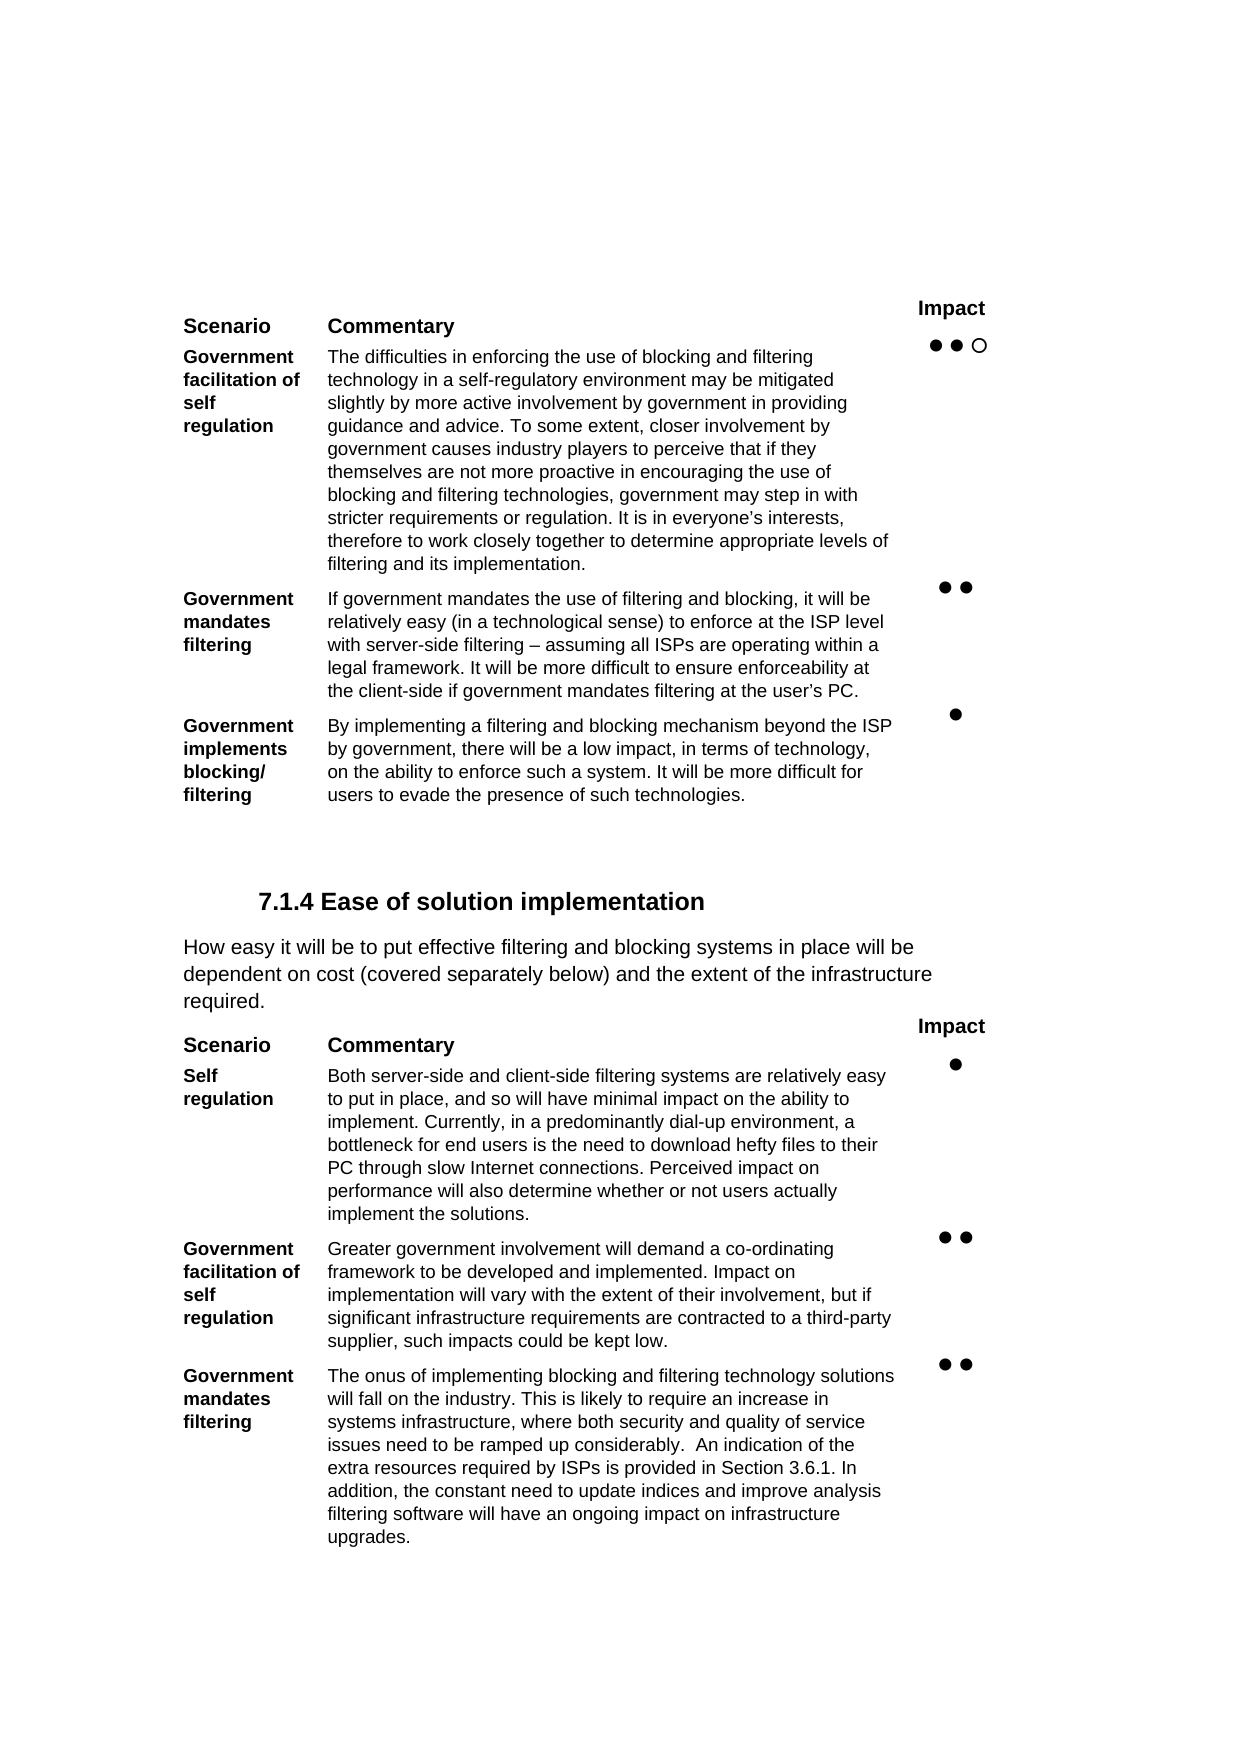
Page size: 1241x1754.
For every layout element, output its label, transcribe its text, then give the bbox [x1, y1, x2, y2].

table_cell The difficulties in enforcing the use of blocking and filtering technology in a self-regulatory environment may be mitigated slightly by more active involvement by government in providing guidance and advice. To some extent, closer involvement by government causes industry players to perceive that if they themselves are not more proactive in encouraging the use of blocking and filtering technologies, government may step in with stricter requirements or regulation. It is in everyone’s interests, therefore to work closely together to determine appropriate levels of filtering and its implementation. [316, 339, 907, 581]
table_cell Greater government involvement will demand a co-ordinating framework to be developed and implemented. Impact on implementation will vary with the extent of their involvement, but if significant infrastructure requirements are contracted to a third-party supplier, such impacts could be kept low. [316, 1231, 907, 1358]
table_cell The onus of implementing blocking and filtering technology solutions will fall on the industry. This is likely to require an increase in systems infrastructure, where both security and quality of service issues need to be ramped up considerably. An indication of the extra resources required by ISPs is provided in Section 3.6.1. In addition, the constant need to update indices and improve analysis filtering software will have an ongoing impact on infrastructure upgrades. [316, 1358, 907, 1554]
table_cell Government facilitation of self regulation [172, 339, 316, 581]
table_cell  [907, 1358, 1010, 1554]
table_cell Government mandates filtering [172, 1358, 316, 1554]
table_cell Government mandates filtering [172, 581, 316, 708]
table_cell  [907, 581, 1010, 708]
table_header Commentary [316, 1014, 907, 1058]
table_cell By implementing a filtering and blocking mechanism beyond the ISP by government, there will be a low impact, in terms of technology, on the ability to enforce such a system. It will be more difficult for users to evade the presence of such technologies. [316, 708, 907, 812]
table_cell Self regulation [172, 1058, 316, 1231]
table_header Impact [907, 1014, 1010, 1058]
table_cell If government mandates the use of filtering and blocking, it will be relatively easy (in a technological sense) to enforce at the ISP level with server-side filtering – assuming all ISPs are operating within a legal framework. It will be more difficult to ensure enforceability at the client-side if government mandates filtering at the user’s PC. [316, 581, 907, 708]
subtitle 7.1.4 Ease of solution implementation [183, 887, 975, 916]
table_header Commentary [316, 296, 907, 339]
table_cell  [907, 1231, 1010, 1358]
table_cell Government facilitation of self regulation [172, 1231, 316, 1358]
table_cell  [907, 339, 1010, 581]
table_cell Government implements blocking/ filtering [172, 708, 316, 812]
table_header Impact [907, 296, 1010, 339]
table_header Scenario [172, 1014, 316, 1058]
text How easy it will be to put effective filtering and blocking systems in place will be dependent on cost (covered separately below) and the extent of the infrastructure required. [183, 933, 975, 1014]
table_cell Both server-side and client-side filtering systems are relatively easy to put in place, and so will have minimal impact on the ability to implement. Currently, in a predominantly dial-up environment, a bottleneck for end users is the need to download hefty files to their PC through slow Internet connections. Perceived impact on performance will also determine whether or not users actually implement the solutions. [316, 1058, 907, 1231]
table_header Scenario [172, 296, 316, 339]
table_cell  [907, 1058, 1010, 1231]
table_cell  [907, 708, 1010, 812]
